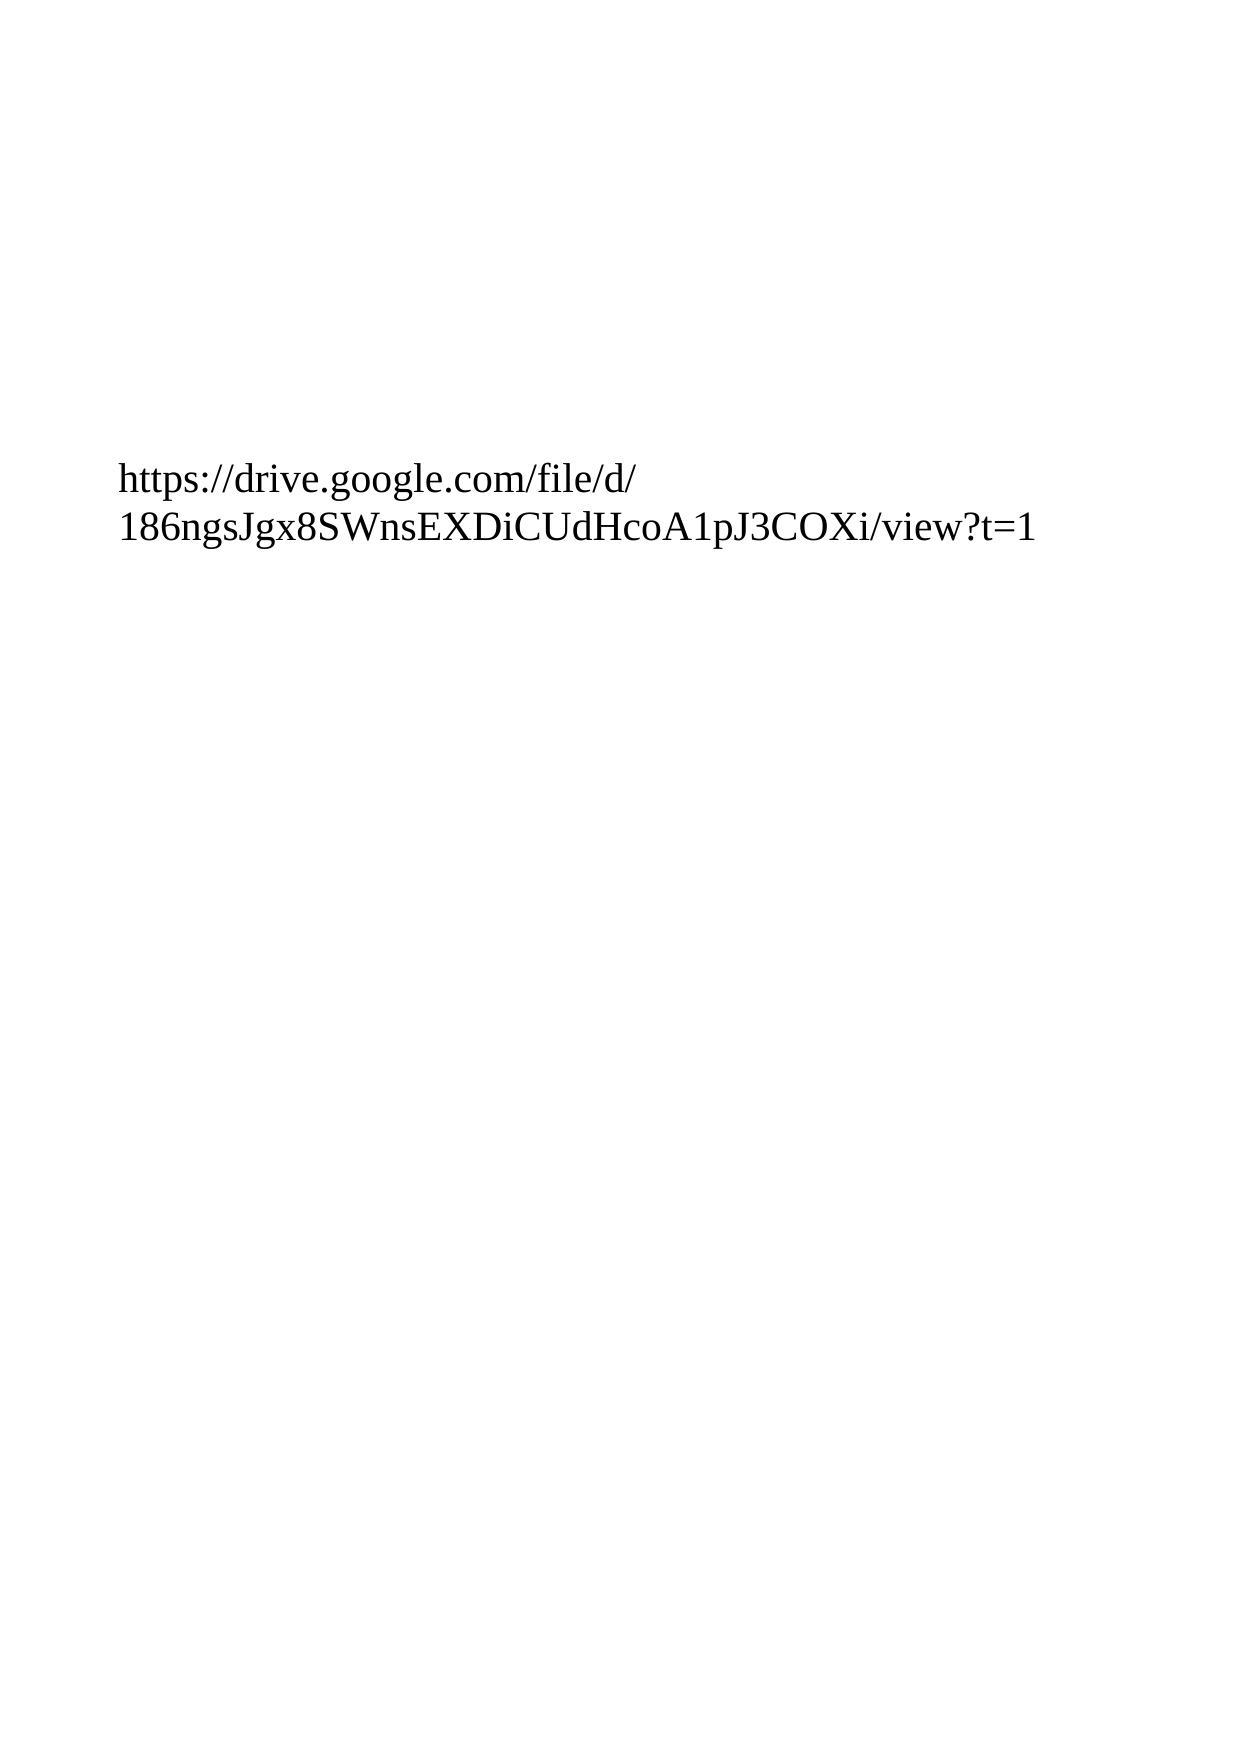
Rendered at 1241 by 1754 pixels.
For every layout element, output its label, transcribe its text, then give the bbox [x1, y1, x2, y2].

text https://drive.google.com/file/d/186ngsJgx8SWnsEXDiCUdHcoA1pJ3COXi/view?t=1 [118, 453, 1122, 549]
